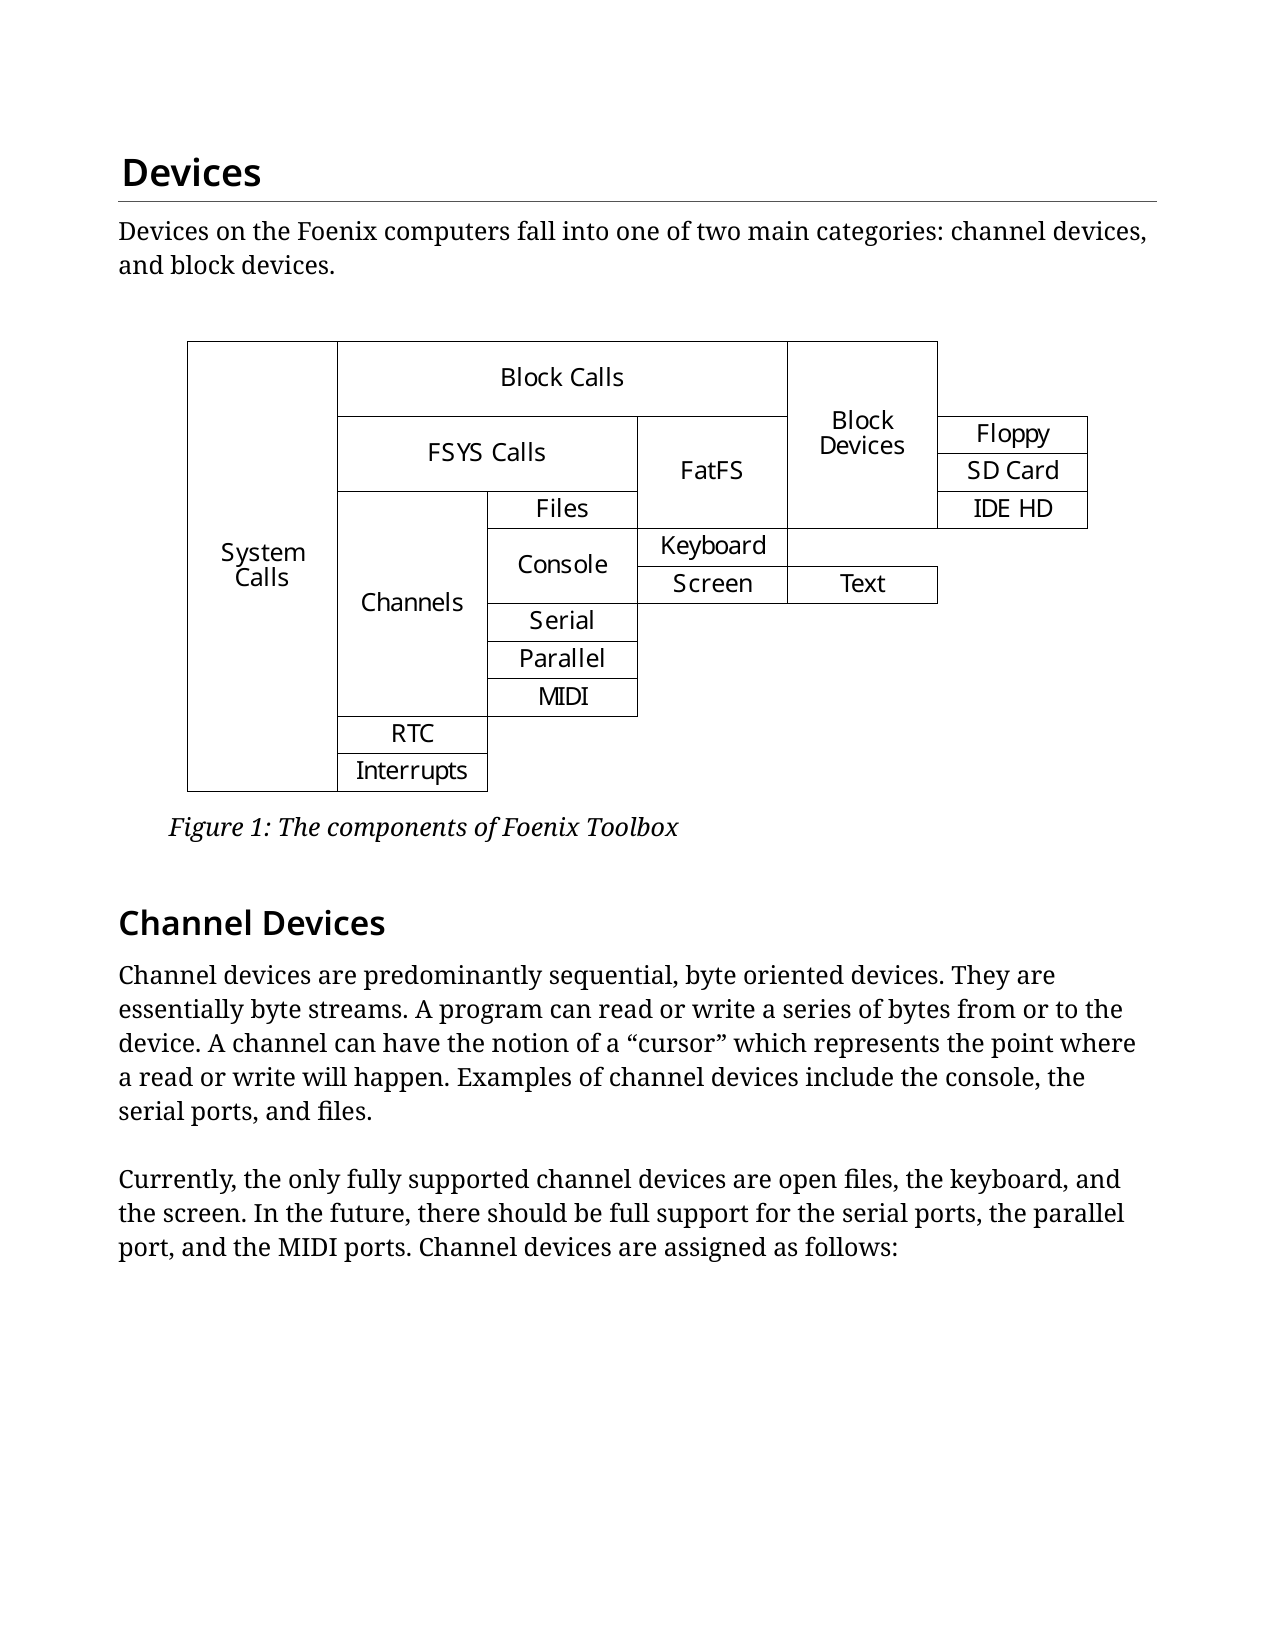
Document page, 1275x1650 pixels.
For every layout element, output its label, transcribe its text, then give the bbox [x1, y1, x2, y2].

subtitle Channel Devices [118, 899, 1157, 945]
subtitle Devices [118, 143, 1157, 201]
text Channel devices are predominantly sequential, byte oriented devices. They are essentially byte streams. A program can read or write a series of bytes from or to the device. A channel can have the notion of a “cursor” which represents the point where a read or write will happen. Examples of channel devices include the console, the serial ports, and files. [118, 957, 1157, 1128]
text Devices on the Foenix computers fall into one of two main categories: channel devices, and block devices. [118, 214, 1157, 282]
text Figure 1: The components of Foenix Toolbox [169, 811, 1106, 844]
text Currently, the only fully supported channel devices are open files, the keyboard, and the screen. In the future, there should be full support for the serial ports, the parallel port, and the MIDI ports. Channel devices are assigned as follows: [118, 1162, 1157, 1264]
